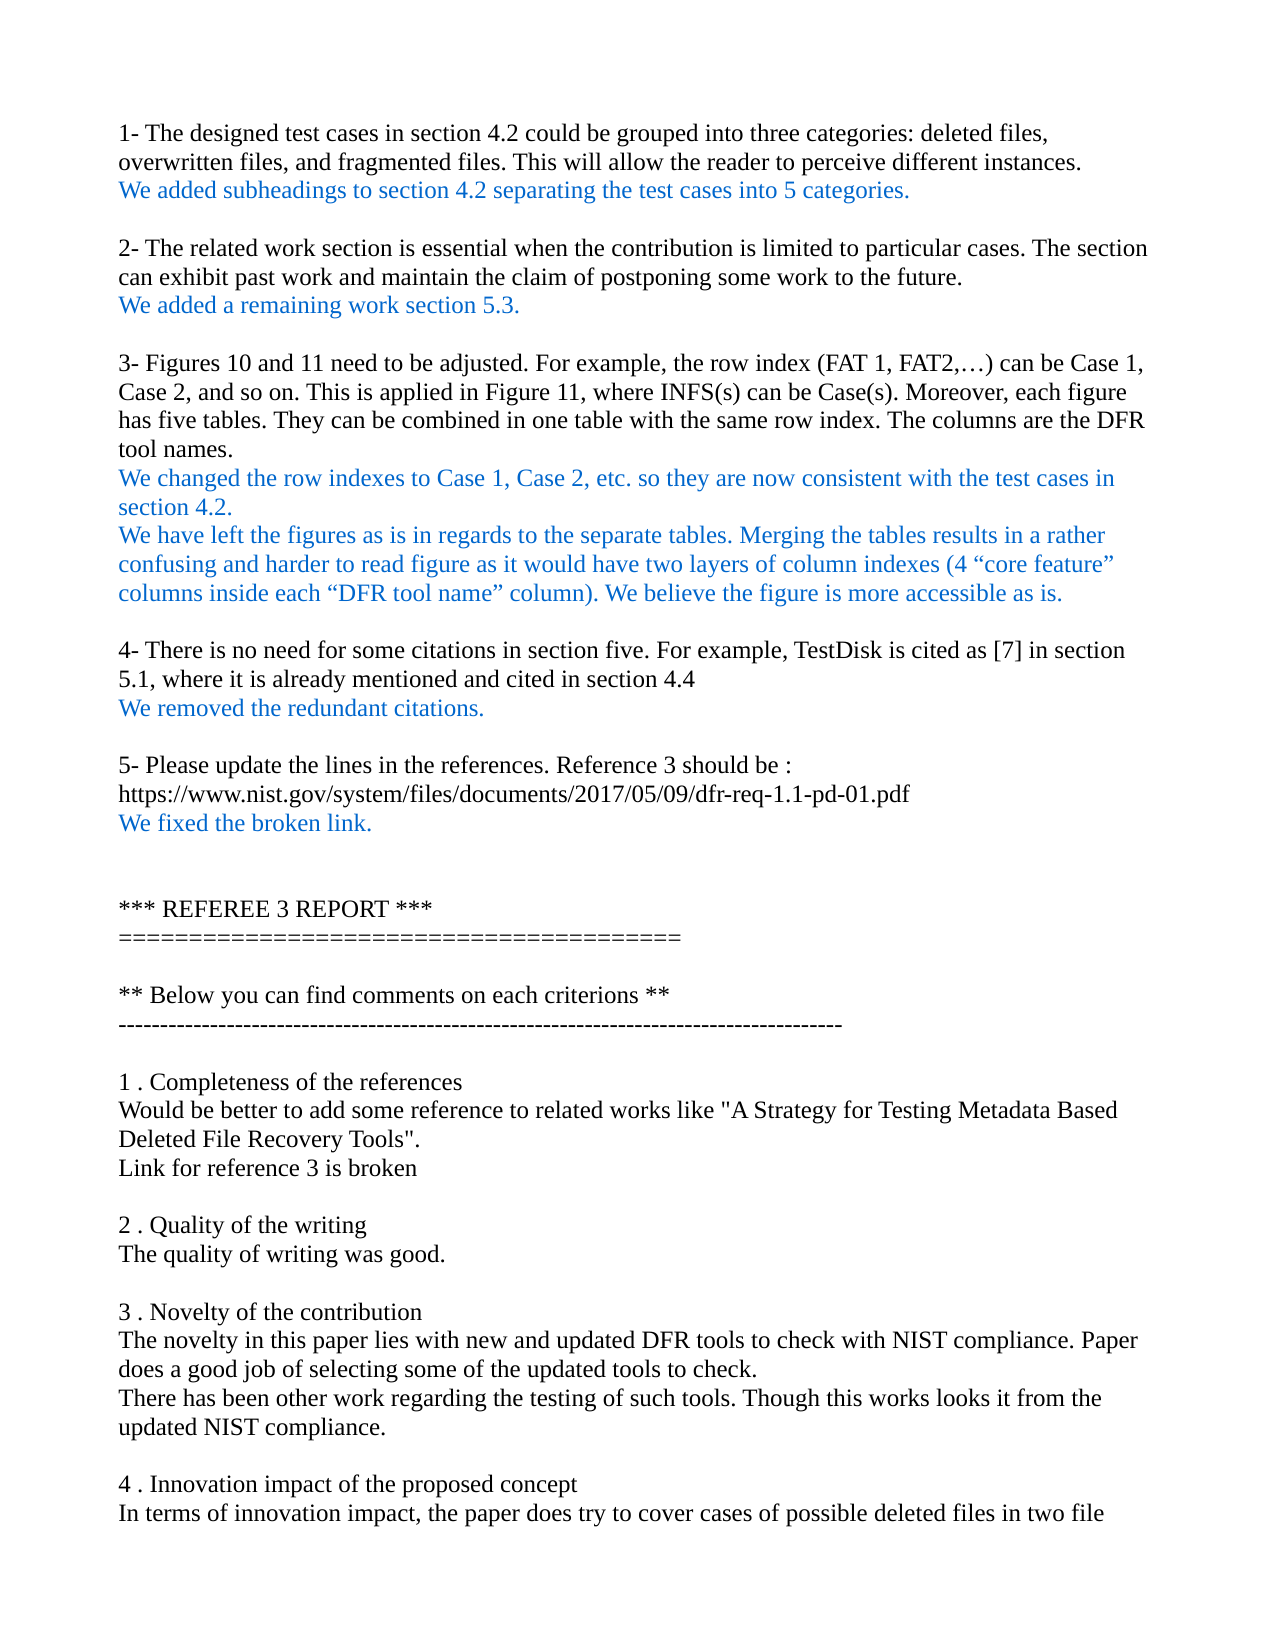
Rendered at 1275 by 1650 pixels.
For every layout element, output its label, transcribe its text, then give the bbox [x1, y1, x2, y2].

text We fixed the broken link. *** REFEREE 3 REPORT *** ======================================== ** Below you can find comments on each criterions ** --------------------------------------------------------------------------------------- 1 . Completeness of the references Would be better to add some reference to related works like "A Strategy for Testing Metadata Based Deleted File Recovery Tools". Link for reference 3 is broken 2 . Quality of the writing The quality of writing was good. 3 . Novelty of the contribution The novelty in this paper lies with new and updated DFR tools to check with NIST compliance. Paper does a good job of selecting some of the updated tools to check. There has been other work regarding the testing of such tools. Though this works looks it from the updated NIST compliance. 4 . Innovation impact of the proposed concept In terms of innovation impact, the paper does try to cover cases of possible deleted files in two file [118, 808, 1157, 1527]
text We added subheadings to section 4.2 separating the test cases into 5 categories. [118, 176, 1157, 204]
text We removed the redundant citations. [118, 693, 1157, 722]
text 2- The related work section is essential when the contribution is limited to particular cases. The section can exhibit past work and maintain the claim of postponing some work to the future. [118, 204, 1157, 291]
text 5- Please update the lines in the references. Reference 3 should be : https://www.nist.gov/system/files/documents/2017/05/09/dfr-req-1.1-pd-01.pdf [118, 722, 1157, 808]
text We have left the figures as is in regards to the separate tables. Merging the tables results in a rather confusing and harder to read figure as it would have two layers of column indexes (4 “core feature” columns inside each “DFR tool name” column). We believe the figure is more accessible as is. [118, 521, 1157, 607]
text 3- Figures 10 and 11 need to be adjusted. For example, the row index (FAT 1, FAT2,…) can be Case 1, Case 2, and so on. This is applied in Figure 11, where INFS(s) can be Case(s). Moreover, each figure has five tables. They can be combined in one table with the same row index. The columns are the DFR tool names. [118, 319, 1157, 463]
text 4- There is no need for some citations in section five. For example, TestDisk is cited as [7] in section 5.1, where it is already mentioned and cited in section 4.4 [118, 607, 1157, 693]
text 1- The designed test cases in section 4.2 could be grouped into three categories: deleted files, overwritten files, and fragmented files. This will allow the reader to perceive different instances. [118, 118, 1157, 176]
text We changed the row indexes to Case 1, Case 2, etc. so they are now consistent with the test cases in section 4.2. [118, 463, 1157, 521]
text We added a remaining work section 5.3. [118, 291, 1157, 319]
